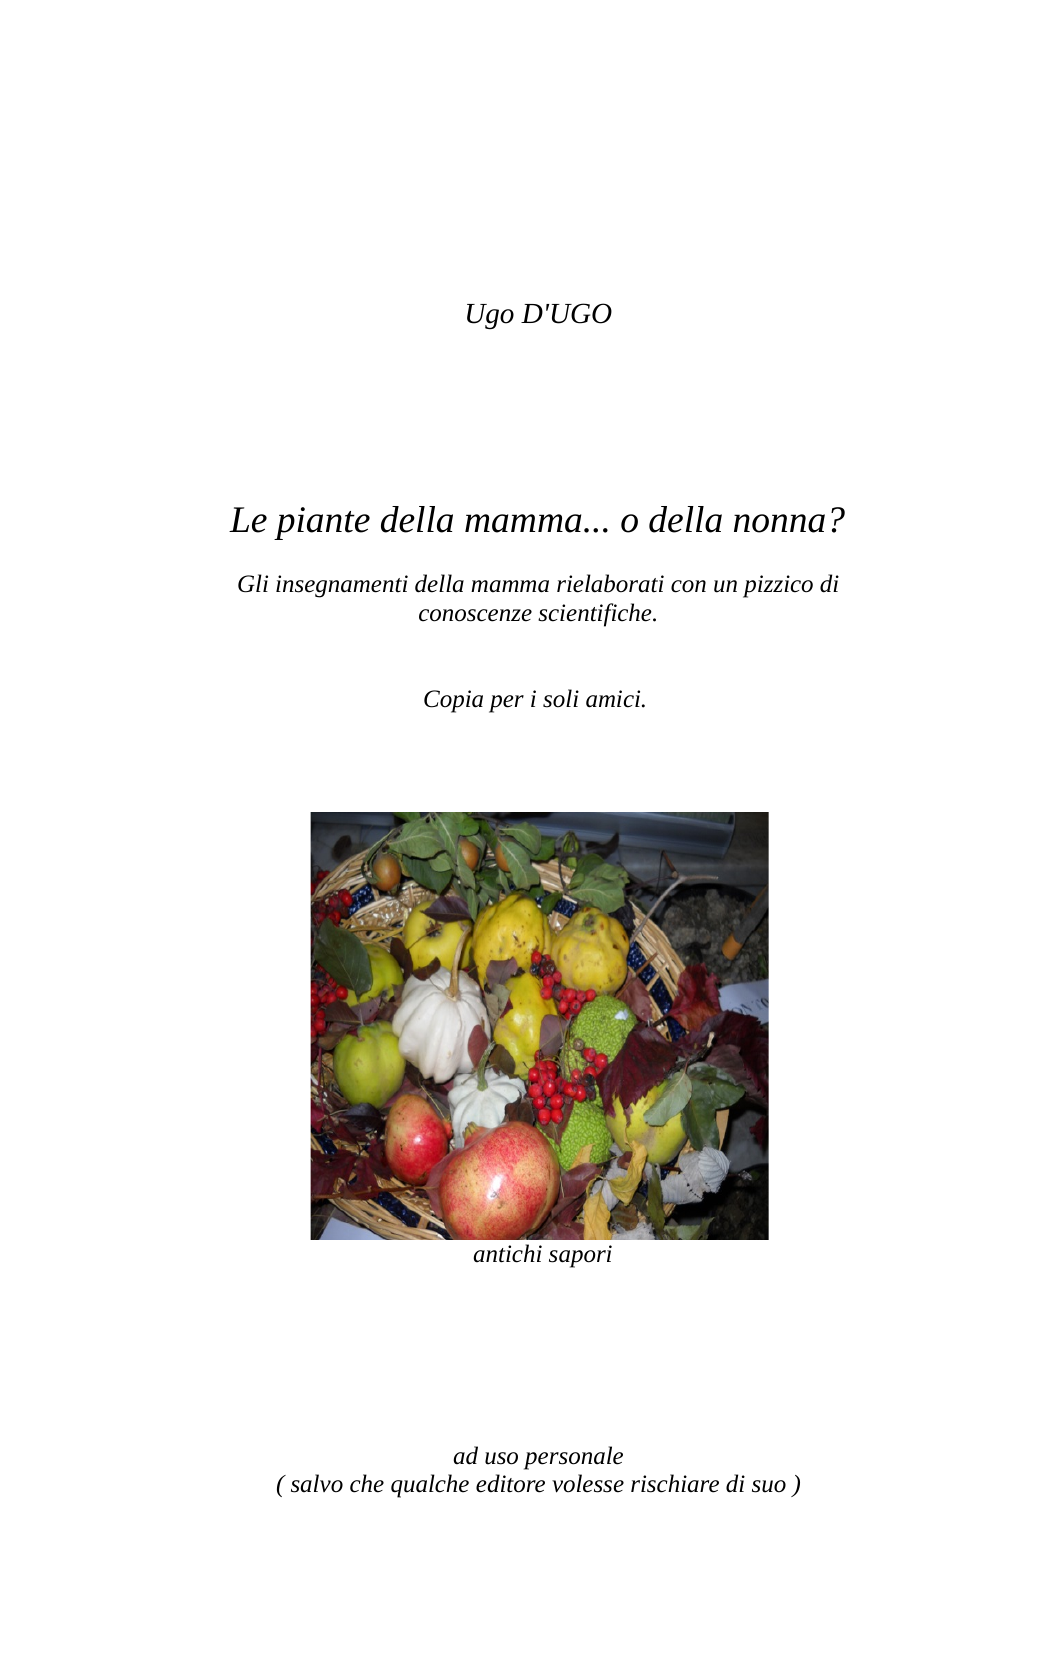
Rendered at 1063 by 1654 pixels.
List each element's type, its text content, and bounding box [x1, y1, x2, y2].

text Ugo D'UGO [192, 296, 886, 330]
text ad uso personale [192, 1441, 886, 1469]
text antichi sapori [310, 1240, 768, 1268]
text Le piante della mamma... o della nonna? [192, 498, 886, 541]
text Gli insegnamenti della mamma rielaborati con un pizzico di conoscenze scientifiche. [192, 569, 886, 627]
text ( salvo che qualche editore volesse rischiare di suo ) [192, 1469, 886, 1498]
picture [310, 812, 769, 1240]
text Copia per i soli amici. [192, 684, 886, 713]
